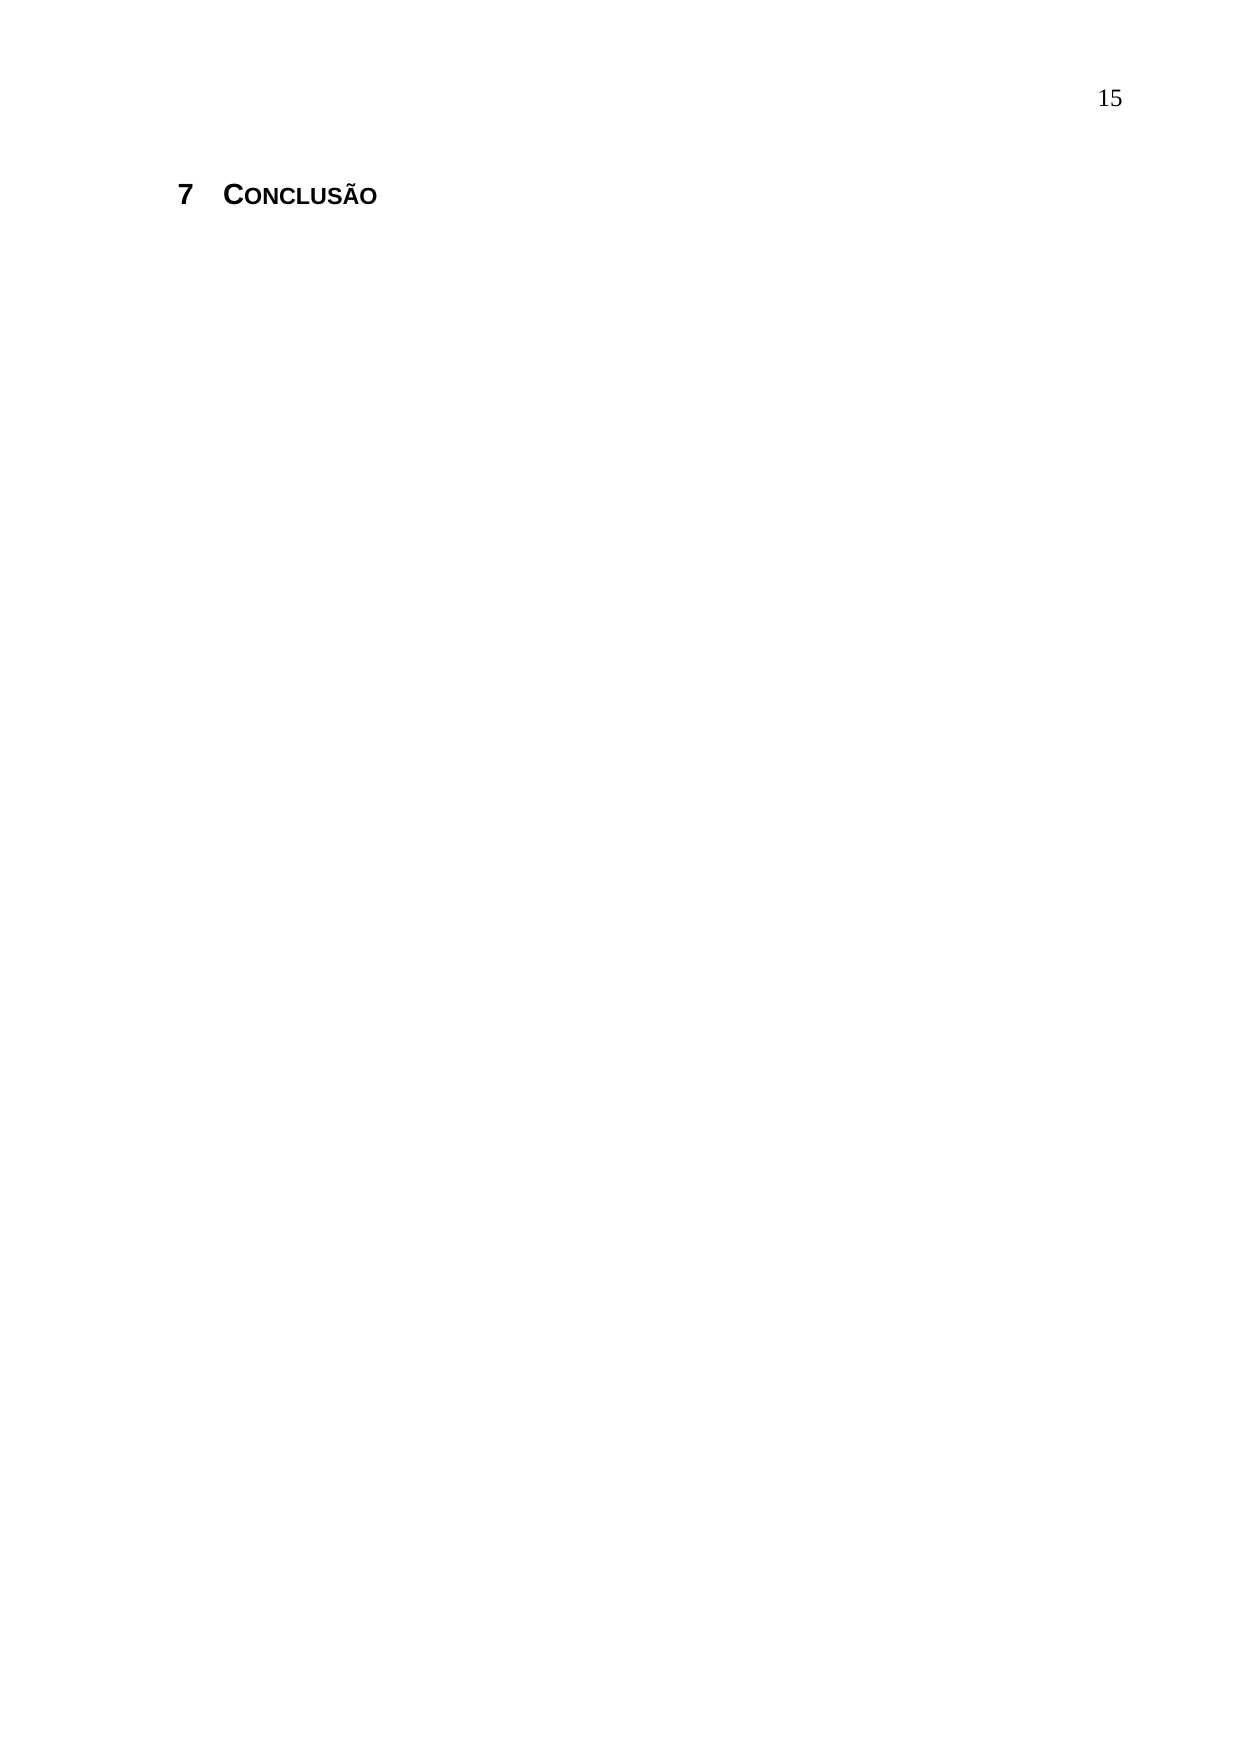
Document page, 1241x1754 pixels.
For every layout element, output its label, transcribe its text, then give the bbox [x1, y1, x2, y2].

subtitle Conclusão [177, 177, 1122, 211]
